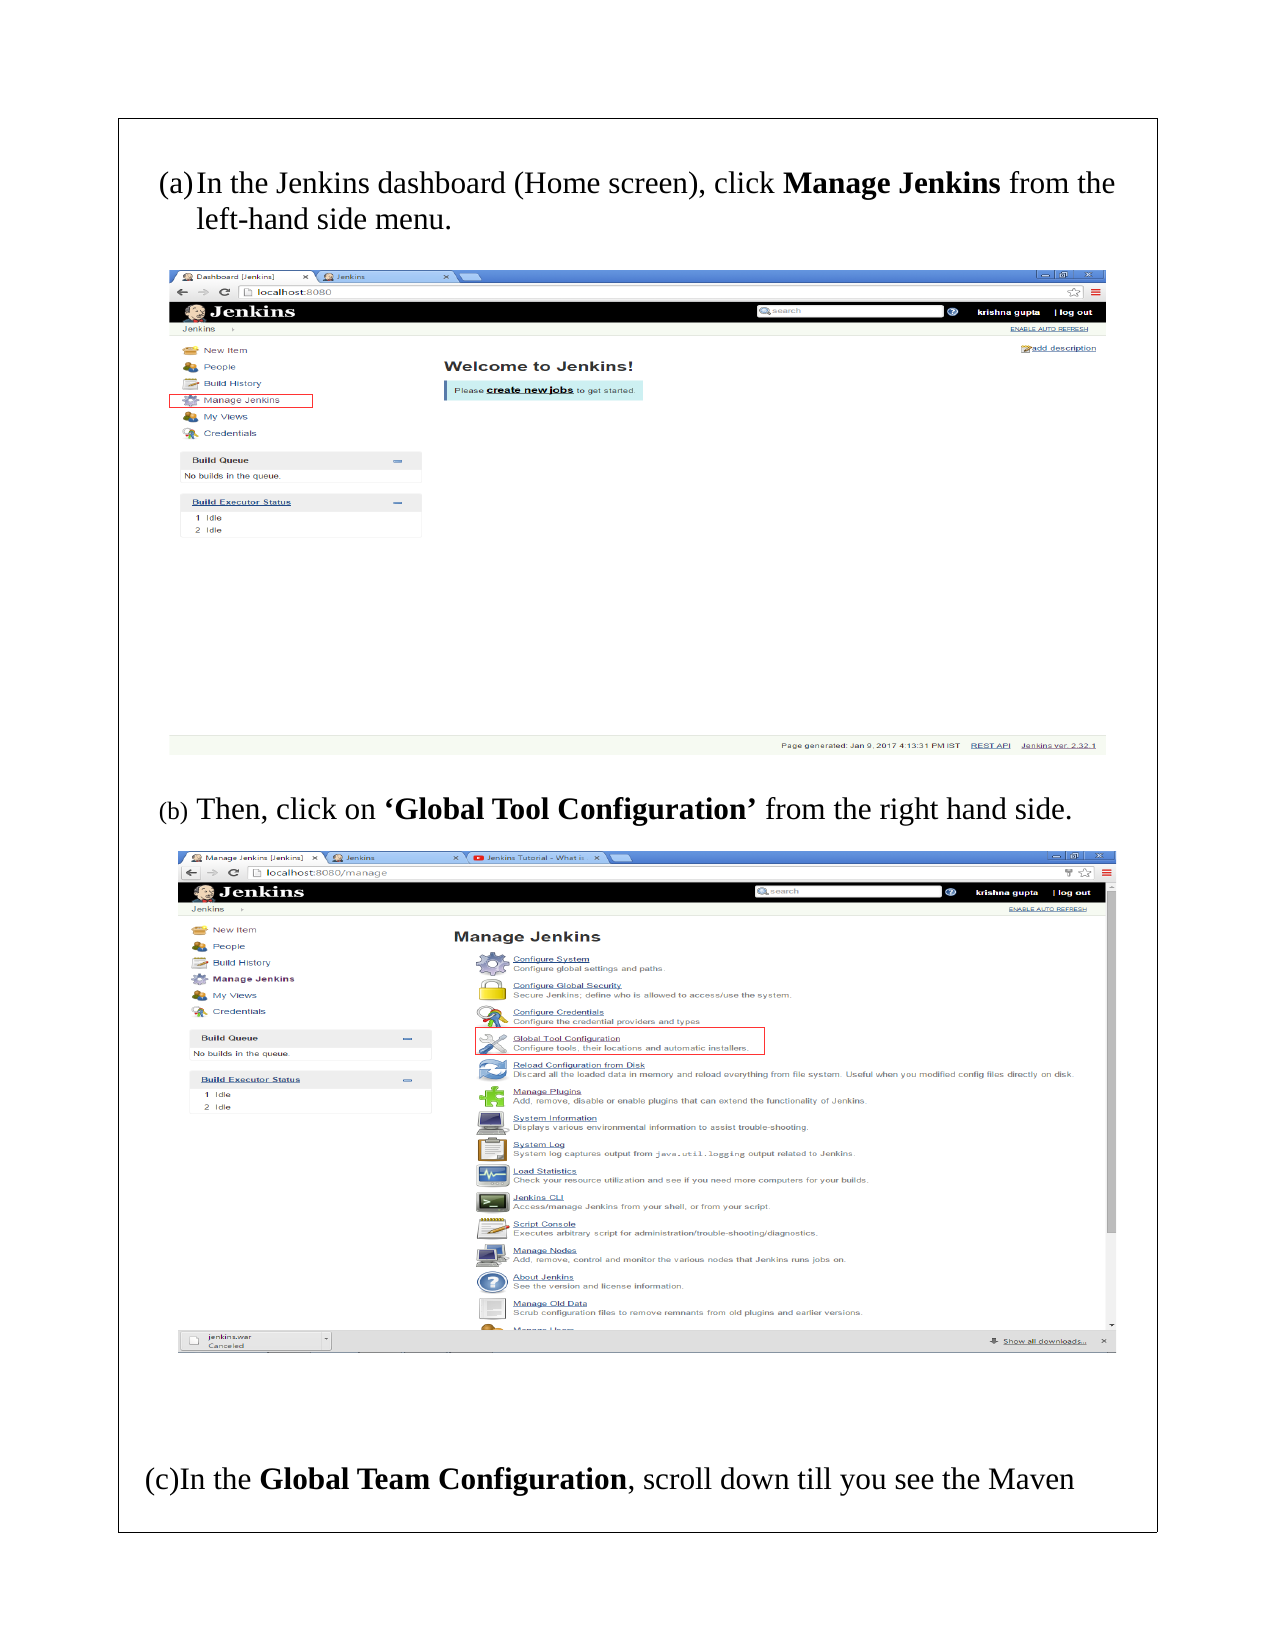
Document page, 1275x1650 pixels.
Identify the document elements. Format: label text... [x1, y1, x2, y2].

picture [178, 851, 1117, 1353]
text (c)In the Global Team Configuration, scroll down till you see the Maven [121, 1461, 1154, 1496]
picture [169, 270, 1106, 755]
picture [170, 395, 312, 407]
list Then, click on ‘Global Tool Configuration’ from the right hand side. [159, 790, 1154, 826]
list In the Jenkins dashboard (Home screen), click Manage Jenkins from the left-hand side menu. [159, 164, 1154, 236]
